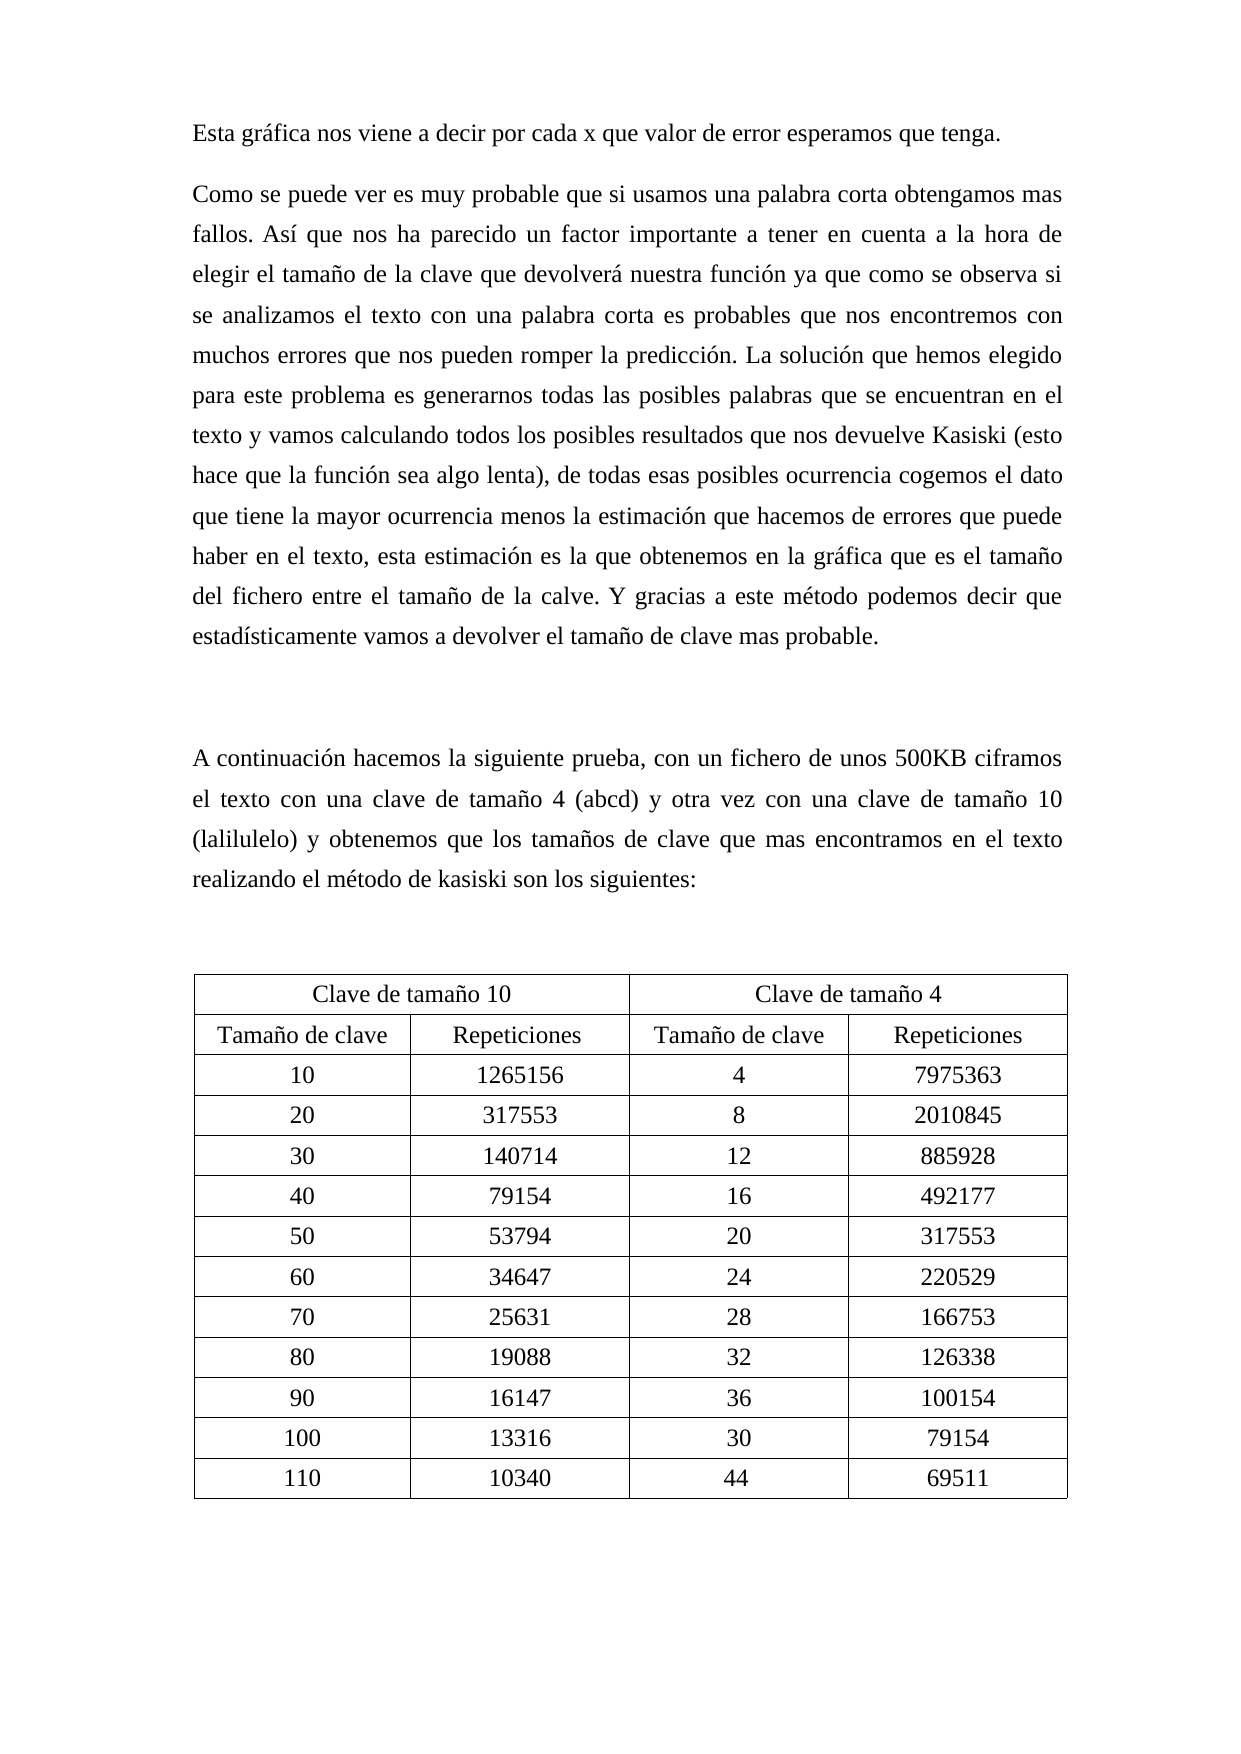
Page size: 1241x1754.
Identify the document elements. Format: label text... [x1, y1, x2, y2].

table_cell 32 [630, 1338, 848, 1377]
table_cell 16 [630, 1176, 848, 1216]
table_cell 30 [630, 1418, 848, 1457]
table_cell 10 [195, 1055, 410, 1095]
table_cell Repeticiones [849, 1015, 1067, 1054]
table_header Clave de tamaño 10 [195, 975, 629, 1014]
table_cell 79154 [411, 1176, 629, 1216]
table_cell 4 [630, 1055, 848, 1095]
text Esta gráfica nos viene a decir por cada x que valor de error esperamos que tenga. [192, 118, 1064, 147]
table_cell 24 [630, 1257, 848, 1296]
table_cell 110 [195, 1459, 410, 1498]
table_cell 25631 [411, 1297, 629, 1337]
table_cell 28 [630, 1297, 848, 1337]
table_cell 7975363 [849, 1055, 1067, 1095]
table_cell 1265156 [411, 1055, 629, 1095]
table_cell 126338 [849, 1338, 1067, 1377]
table_cell 140714 [411, 1136, 629, 1175]
table_cell 166753 [849, 1297, 1067, 1337]
table_cell 20 [195, 1096, 410, 1135]
table_cell 36 [630, 1378, 848, 1417]
table_cell 40 [195, 1176, 410, 1216]
table_cell 317553 [849, 1217, 1067, 1256]
table_cell 44 [630, 1459, 848, 1498]
table_cell 70 [195, 1297, 410, 1337]
table_cell 19088 [411, 1338, 629, 1377]
table_cell 53794 [411, 1217, 629, 1256]
table_cell 220529 [849, 1257, 1067, 1296]
table_cell 79154 [849, 1418, 1067, 1457]
table_cell 20 [630, 1217, 848, 1256]
table_cell 30 [195, 1136, 410, 1175]
table_cell 16147 [411, 1378, 629, 1417]
table_cell 69511 [849, 1459, 1067, 1498]
text A continuación hacemos la siguiente prueba, con un fichero de unos 500KB ciframos el texto con una clave de tamaño 4 (abcd) y otra vez con una clave de tamaño 10 (lalilulelo) y obtenemos que los tamaños de clave que mas encontramos en el texto realizando el método de kasiski son los siguientes: [192, 743, 1064, 893]
table_cell 10340 [411, 1459, 629, 1498]
table_cell 8 [630, 1096, 848, 1135]
table_header Clave de tamaño 4 [630, 975, 1067, 1014]
table_cell 90 [195, 1378, 410, 1417]
table_cell Tamaño de clave [195, 1015, 410, 1054]
table_cell 34647 [411, 1257, 629, 1296]
table_cell 100 [195, 1418, 410, 1457]
table_cell Tamaño de clave [630, 1015, 848, 1054]
table_cell 317553 [411, 1096, 629, 1135]
table_cell 50 [195, 1217, 410, 1256]
table_cell Repeticiones [411, 1015, 629, 1054]
table_cell 12 [630, 1136, 848, 1175]
table_cell 100154 [849, 1378, 1067, 1417]
table_cell 885928 [849, 1136, 1067, 1175]
table_cell 492177 [849, 1176, 1067, 1216]
table_cell 13316 [411, 1418, 629, 1457]
table_cell 80 [195, 1338, 410, 1377]
table_cell 60 [195, 1257, 410, 1296]
text Como se puede ver es muy probable que si usamos una palabra corta obtengamos mas fallos. Así que nos ha parecido un factor importante a tener en cuenta a la hora de elegir el tamaño de la clave que devolverá nuestra función ya que como se observa si se analizamos el texto con una palabra corta es probables que nos encontremos con muchos errores que nos pueden romper la predicción. La solución que hemos elegido para este problema es generarnos todas las posibles palabras que se encuentran en el texto y vamos calculando todos los posibles resultados que nos devuelve Kasiski (esto hace que la función sea algo lenta), de todas esas posibles ocurrencia cogemos el dato que tiene la mayor ocurrencia menos la estimación que hacemos de errores que puede haber en el texto, esta estimación es la que obtenemos en la gráfica que es el tamaño del fichero entre el tamaño de la calve. Y gracias a este método podemos decir que estadísticamente vamos a devolver el tamaño de clave mas probable. [192, 179, 1064, 650]
table_cell 2010845 [849, 1096, 1067, 1135]
